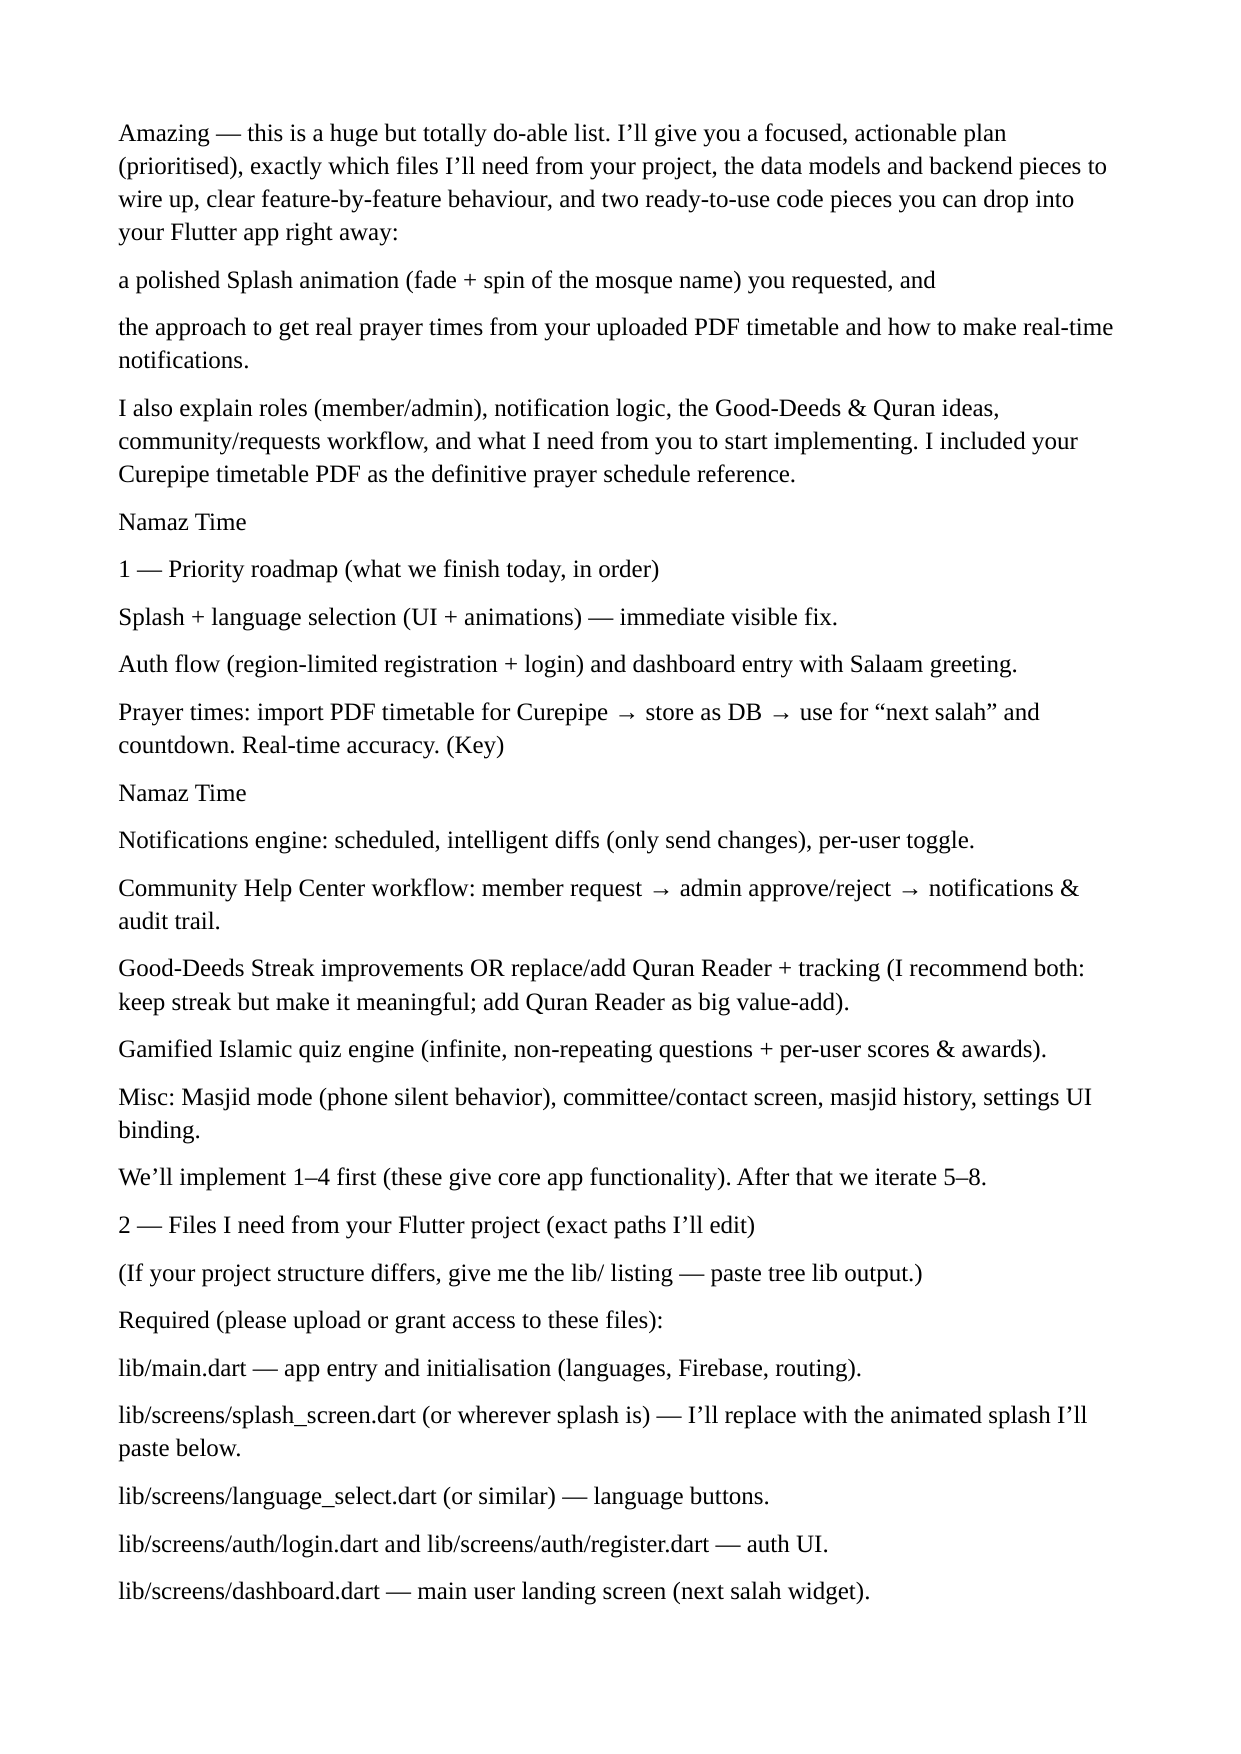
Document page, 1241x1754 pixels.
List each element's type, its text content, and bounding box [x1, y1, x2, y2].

text Good-Deeds Streak improvements OR replace/add Quran Reader + tracking (I recommend both: keep streak but make it meaningful; add Quran Reader as big value-add). [118, 953, 1122, 1015]
text Required (please upload or grant access to these files): [118, 1305, 1122, 1334]
text (If your project structure differs, give me the lib/ listing — paste tree lib output.) [118, 1258, 1122, 1286]
text Gamified Islamic quiz engine (infinite, non-repeating questions + per-user scores & awards). [118, 1034, 1122, 1063]
text the approach to get real prayer times from your uploaded PDF timetable and how to make real-time notifications. [118, 312, 1122, 374]
text Misc: Masjid mode (phone silent behavior), committee/contact screen, masjid history, settings UI binding. [118, 1082, 1122, 1143]
text lib/screens/auth/login.dart and lib/screens/auth/register.dart — auth UI. [118, 1529, 1122, 1557]
text 2 — Files I need from your Flutter project (exact paths I’ll edit) [118, 1210, 1122, 1239]
text Namaz Time [118, 778, 1122, 806]
text 1 — Priority roadmap (what we finish today, in order) [118, 554, 1122, 583]
text Auth flow (region-limited registration + login) and dashboard entry with Salaam greeting. [118, 649, 1122, 678]
text a polished Splash animation (fade + spin of the mosque name) you requested, and [118, 265, 1122, 293]
text Community Help Center workflow: member request → admin approve/reject → notifications & audit trail. [118, 873, 1122, 935]
text We’ll implement 1–4 first (these give core app functionality). After that we iterate 5–8. [118, 1162, 1122, 1191]
text lib/main.dart — app entry and initialisation (languages, Firebase, routing). [118, 1353, 1122, 1382]
text lib/screens/splash_screen.dart (or wherever splash is) — I’ll replace with the animated splash I’ll paste below. [118, 1400, 1122, 1462]
text Notifications engine: scheduled, intelligent diffs (only send changes), per-user toggle. [118, 825, 1122, 854]
text lib/screens/language_select.dart (or similar) — language buttons. [118, 1481, 1122, 1510]
text Amazing — this is a huge but totally do-able list. I’ll give you a focused, actionable plan (prioritised), exactly which files I’ll need from your project, the data models and backend pieces to wire up, clear feature-by-feature behaviour, and two ready-to-use code pieces you can drop into your Flutter app right away: [118, 118, 1122, 246]
text I also explain roles (member/admin), notification logic, the Good-Deeds & Quran ideas, community/requests workflow, and what I need from you to start implementing. I included your Curepipe timetable PDF as the definitive prayer schedule reference. [118, 393, 1122, 488]
text Splash + language selection (UI + animations) — immediate visible fix. [118, 602, 1122, 631]
text Prayer times: import PDF timetable for Curepipe → store as DB → use for “next salah” and countdown. Real-time accuracy. (Key) [118, 697, 1122, 759]
text Namaz Time [118, 507, 1122, 535]
text lib/screens/dashboard.dart — main user landing screen (next salah widget). [118, 1576, 1122, 1605]
